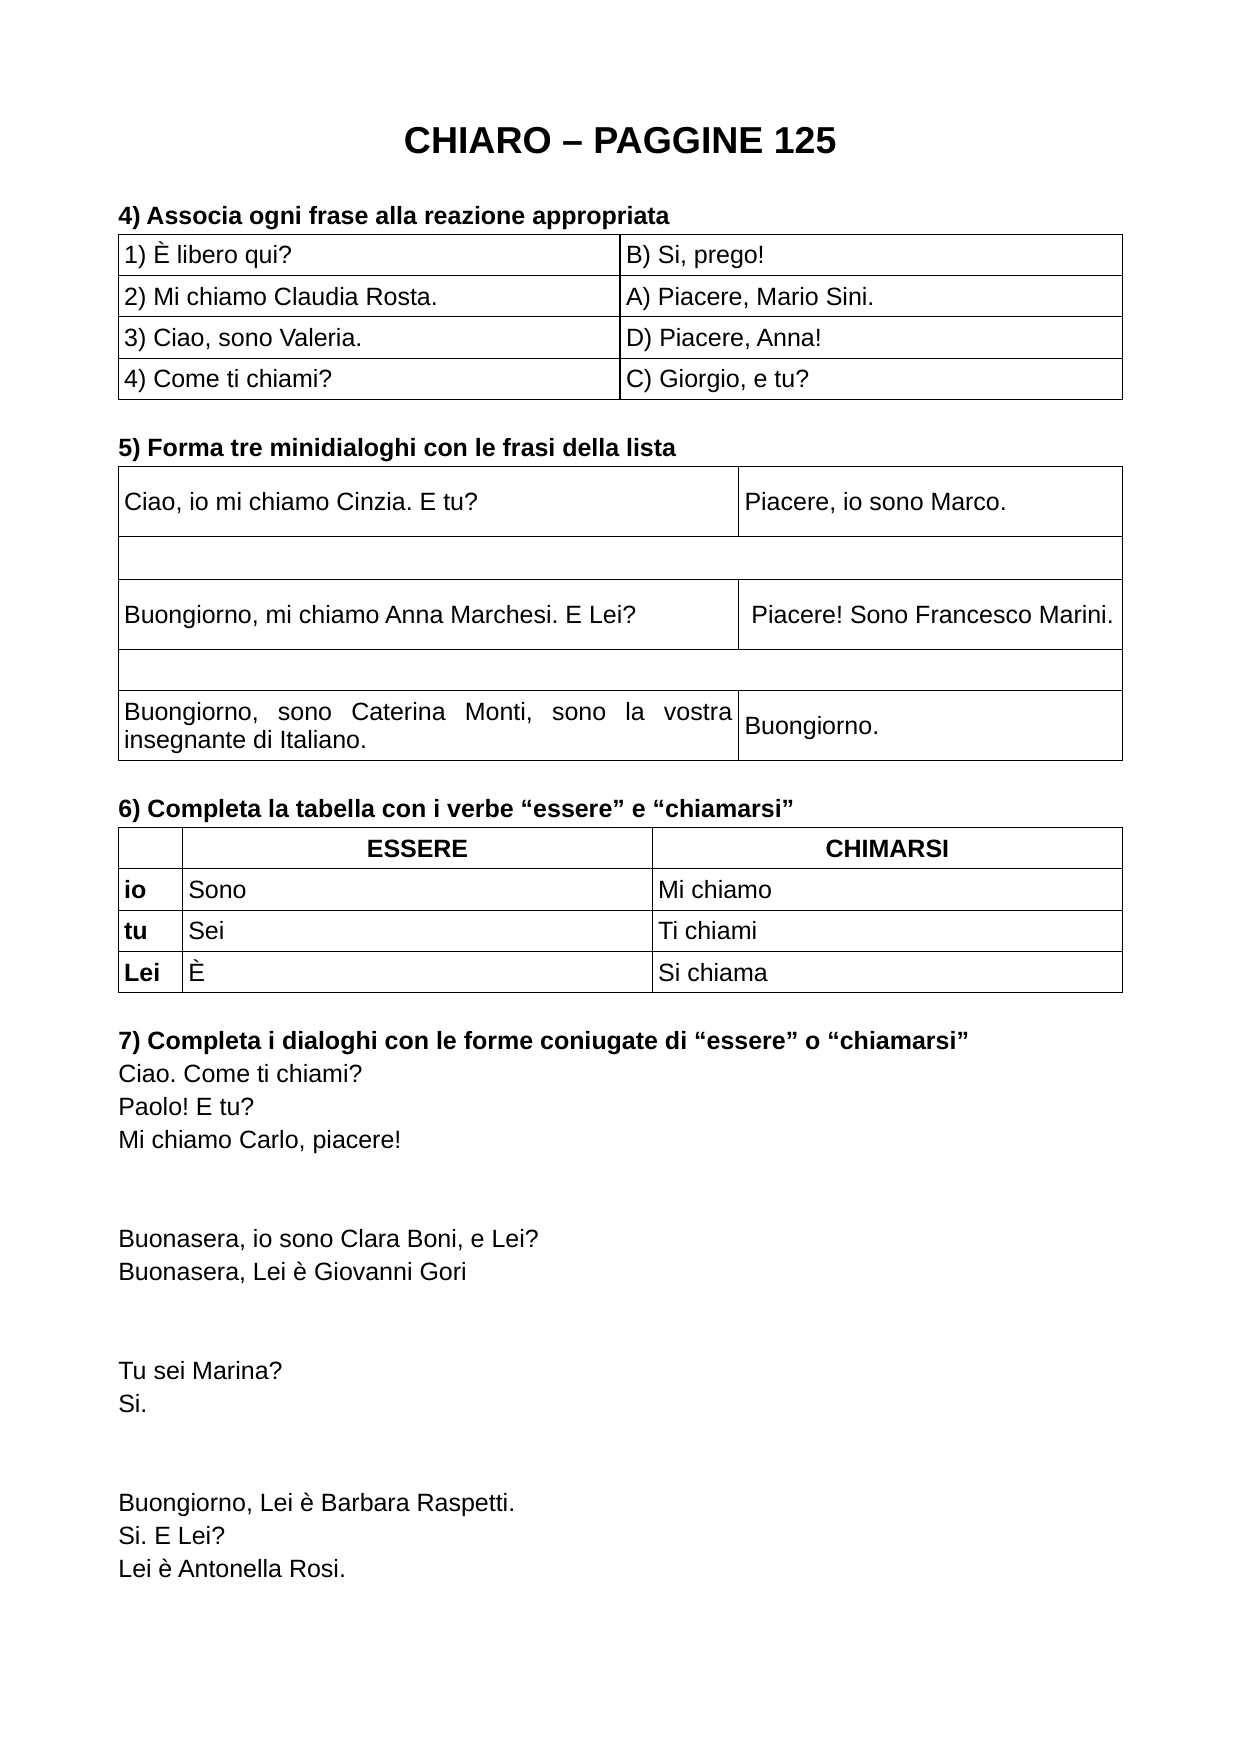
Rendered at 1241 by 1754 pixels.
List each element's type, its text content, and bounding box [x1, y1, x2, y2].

text Si. E Lei? [118, 1521, 1122, 1550]
table_cell Sono [183, 869, 652, 909]
text Mi chiamo Carlo, piacere! [118, 1125, 1122, 1154]
table_cell 4) Come ti chiami? [119, 359, 619, 399]
table_cell Buongiorno, mi chiamo Anna Marchesi. E Lei? [119, 580, 738, 649]
table_cell Buongiorno. [739, 691, 1122, 760]
table_cell D) Piacere, Anna! [621, 317, 1122, 357]
text 4) Associa ogni frase alla reazione appropriata [118, 201, 1122, 229]
text Buongiorno, Lei è Barbara Raspetti. [118, 1488, 1122, 1517]
table_cell [119, 650, 1122, 690]
table_header ESSERE [183, 828, 652, 868]
text 7) Completa i dialoghi con le forme coniugate di “essere” o “chiamarsi” [118, 1026, 1122, 1055]
table_cell io [119, 869, 182, 909]
table_cell Ti chiami [653, 911, 1122, 951]
table_cell Mi chiamo [653, 869, 1122, 909]
table_cell [119, 537, 1122, 579]
text Lei è Antonella Rosi. [118, 1554, 1122, 1583]
table_header [119, 828, 182, 868]
table_header 1) È libero qui? [119, 235, 619, 275]
text Si. [118, 1389, 1122, 1418]
table_cell 2) Mi chiamo Claudia Rosta. [119, 276, 619, 316]
table_header Piacere, io sono Marco. [739, 467, 1122, 536]
table_cell tu [119, 911, 182, 951]
table_header Ciao, io mi chiamo Cinzia. E tu? [119, 467, 738, 536]
table_header B) Si, prego! [621, 235, 1122, 275]
text Buonasera, io sono Clara Boni, e Lei? [118, 1224, 1122, 1253]
text Buonasera, Lei è Giovanni Gori [118, 1257, 1122, 1286]
table_cell Sei [183, 911, 652, 951]
text Paolo! E tu? [118, 1092, 1122, 1121]
table_cell Piacere! Sono Francesco Marini. [739, 580, 1122, 649]
table_cell C) Giorgio, e tu? [621, 359, 1122, 399]
table_cell 3) Ciao, sono Valeria. [119, 317, 619, 357]
table_header CHIMARSI [653, 828, 1122, 868]
text 6) Completa la tabella con i verbe “essere” e “chiamarsi” [118, 794, 1122, 823]
table_cell Buongiorno, sono Caterina Monti, sono la vostra insegnante di Italiano. [119, 691, 738, 760]
text Tu sei Marina? [118, 1356, 1122, 1385]
table_cell A) Piacere, Mario Sini. [621, 276, 1122, 316]
table_cell È [183, 952, 652, 992]
table_cell Si chiama [653, 952, 1122, 992]
text Ciao. Come ti chiami? [118, 1059, 1122, 1088]
text CHIARO – PAGGINE 125 [118, 118, 1122, 161]
text 5) Forma tre minidialoghi con le frasi della lista [118, 433, 1122, 462]
table_cell Lei [119, 952, 182, 992]
